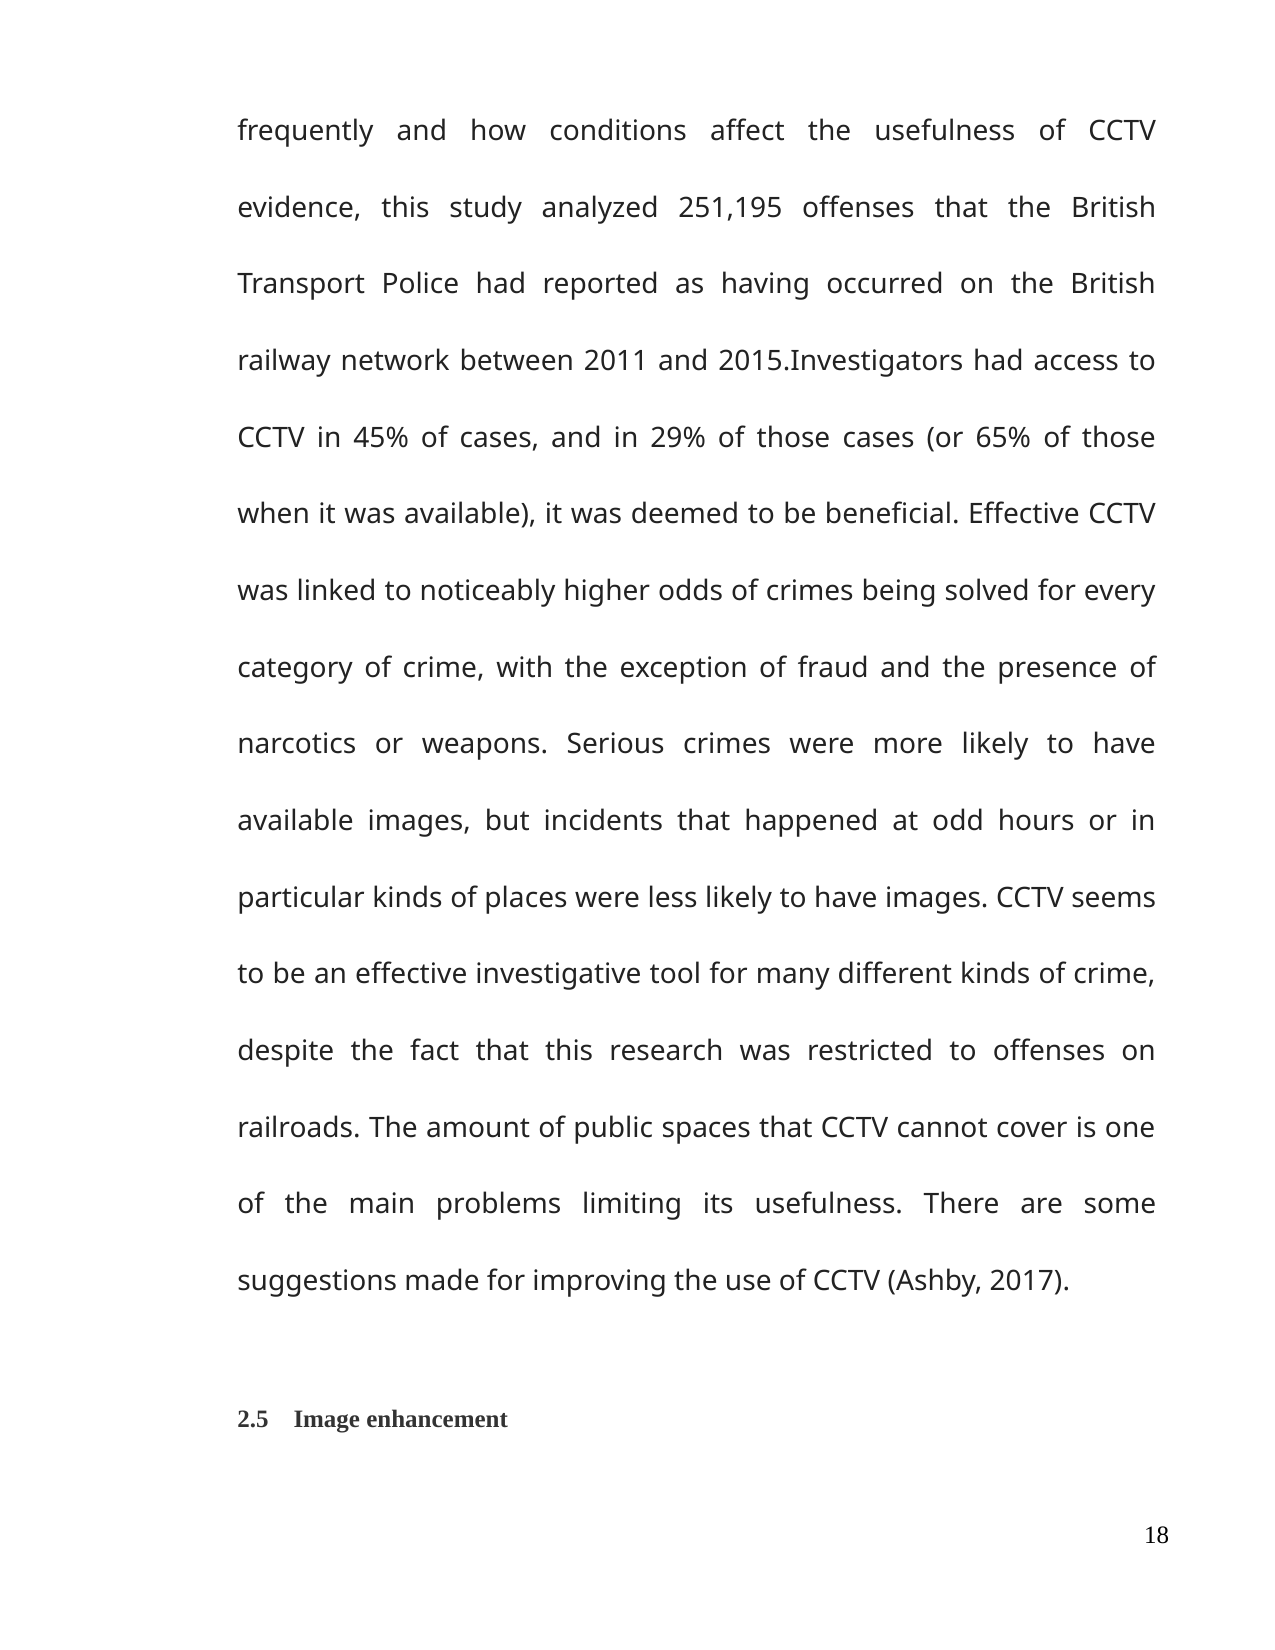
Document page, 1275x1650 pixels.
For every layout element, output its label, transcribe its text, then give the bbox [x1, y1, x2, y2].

subtitle Image enhancement [237, 1404, 1169, 1433]
list frequently and how conditions affect the usefulness of CCTV evidence, this study analyzed 251,195 offenses that the British Transport Police had reported as having occurred on the British railway network between 2011 and 2015.Investigators had access to CCTV in 45% of cases, and in 29% of those cases (or 65% of those when it was available), it was deemed to be beneficial. Effective CCTV was linked to noticeably higher odds of crimes being solved for every category of crime, with the exception of fraud and the presence of narcotics or weapons. Serious crimes were more likely to have available images, but incidents that happened at odd hours or in particular kinds of places were less likely to have images. CCTV seems to be an effective investigative tool for many different kinds of crime, despite the fact that this research was restricted to offenses on railroads. The amount of public spaces that CCTV cannot cover is one of the main problems limiting its usefulness. There are some suggestions made for improving the use of CCTV (Ashby, 2017). [237, 110, 1157, 1299]
